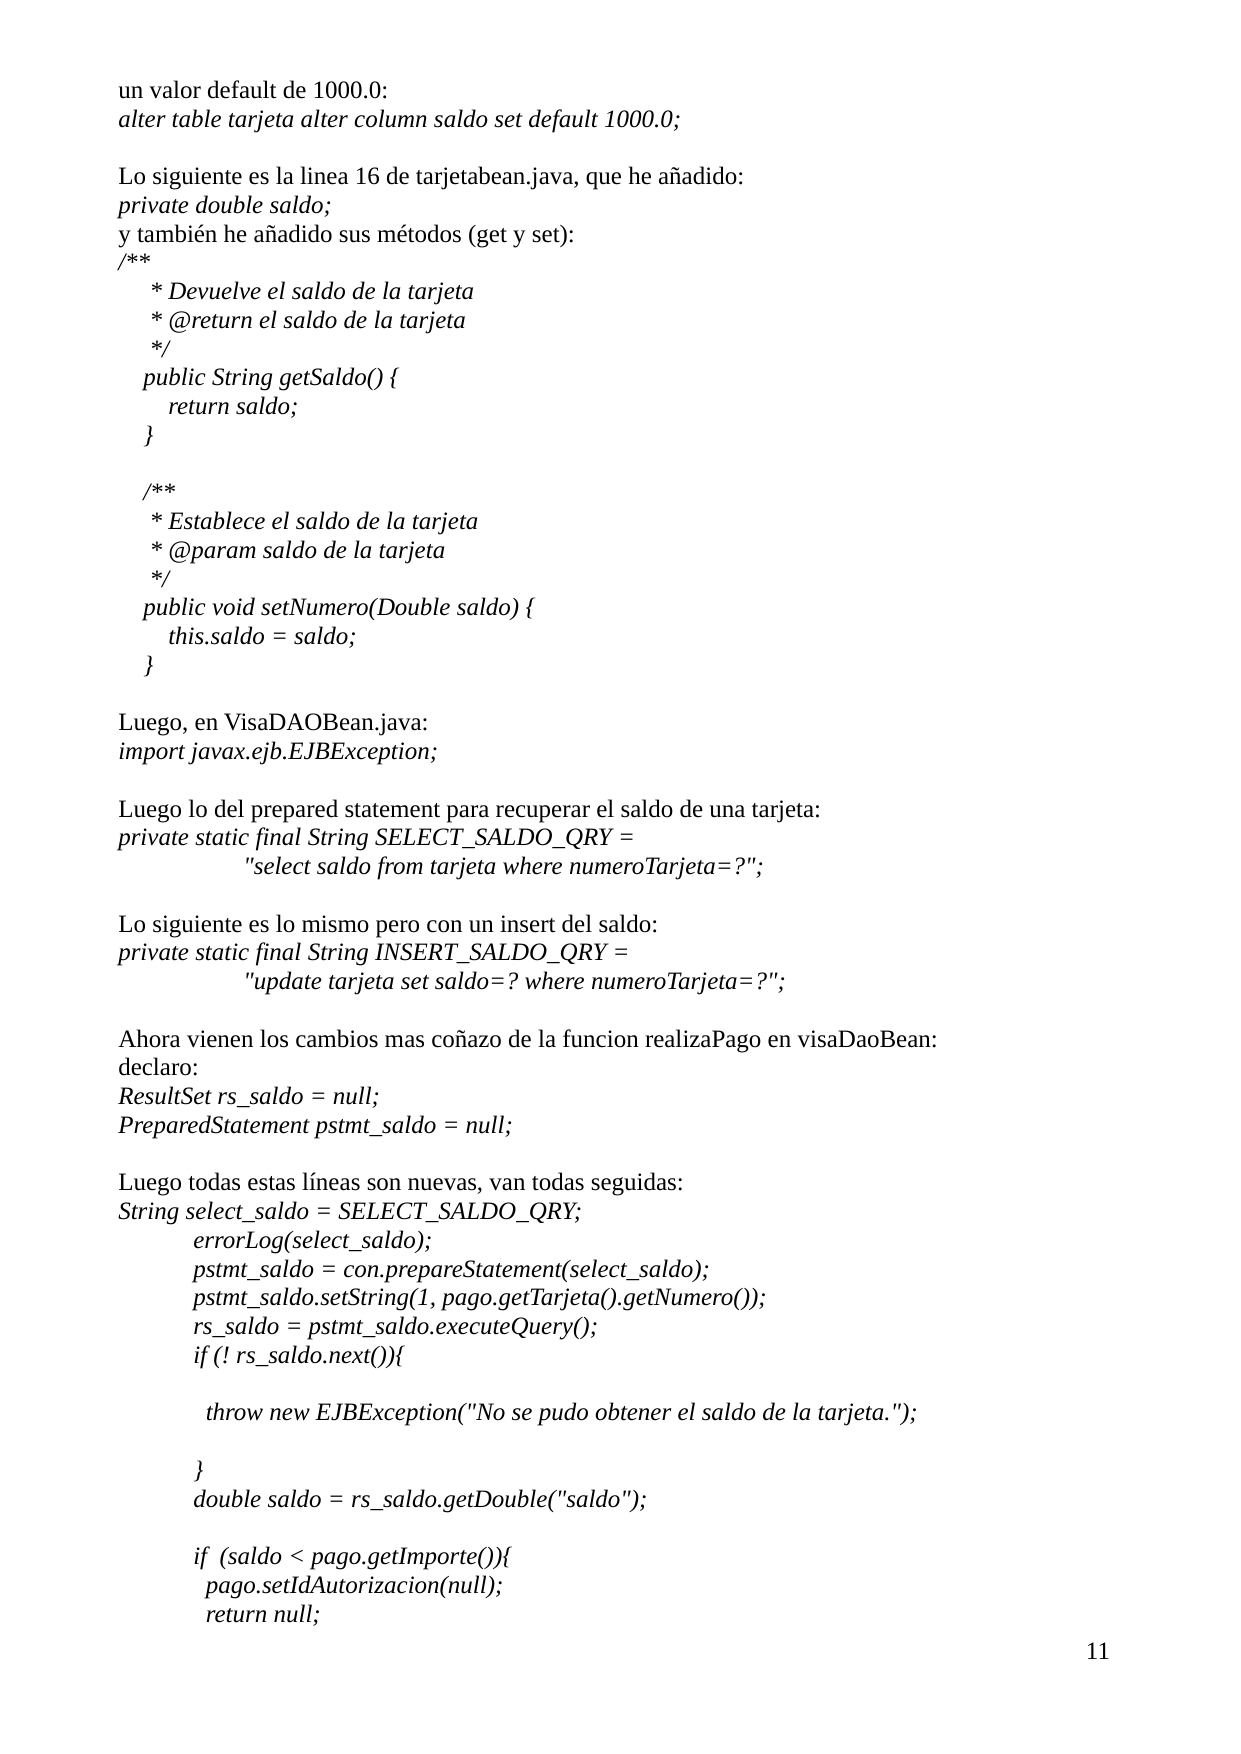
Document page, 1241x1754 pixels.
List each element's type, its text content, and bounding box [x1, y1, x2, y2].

text */ [118, 334, 1122, 362]
text import javax.ejb.EJBException; [118, 736, 1122, 765]
text return saldo; [118, 391, 1122, 420]
text Ahora vienen los cambios mas coñazo de la funcion realizaPago en visaDaoBean: [118, 1024, 1122, 1052]
text declaro: [118, 1052, 1122, 1081]
text public void setNumero(Double saldo) { [118, 592, 1122, 621]
text double saldo = rs_saldo.getDouble("saldo"); [118, 1484, 1122, 1512]
text y también he añadido sus métodos (get y set): [118, 219, 1122, 247]
text return null; [118, 1599, 1122, 1627]
text if (! rs_saldo.next()){ [118, 1340, 1122, 1369]
text Luego, en VisaDAOBean.java: [118, 707, 1122, 736]
text } [118, 1455, 1122, 1484]
text alter table tarjeta alter column saldo set default 1000.0; [118, 104, 1122, 132]
text Lo siguiente es lo mismo pero con un insert del saldo: [118, 909, 1122, 937]
text /** [118, 247, 1122, 276]
text private static final String SELECT_SALDO_QRY = [118, 822, 1122, 851]
text } [118, 420, 1122, 449]
text pago.setIdAutorizacion(null); [118, 1570, 1122, 1599]
text * @return el saldo de la tarjeta [118, 305, 1122, 334]
text PreparedStatement pstmt_saldo = null; [118, 1110, 1122, 1139]
text public String getSaldo() { [118, 362, 1122, 391]
text errorLog(select_saldo); [118, 1225, 1122, 1254]
text pstmt_saldo = con.prepareStatement(select_saldo); [118, 1254, 1122, 1282]
text */ [118, 564, 1122, 592]
text if (saldo < pago.getImporte()){ [118, 1541, 1122, 1570]
text ResultSet rs_saldo = null; [118, 1081, 1122, 1110]
text } [118, 650, 1122, 679]
text throw new EJBException("No se pudo obtener el saldo de la tarjeta."); [118, 1397, 1122, 1426]
text "update tarjeta set saldo=? where numeroTarjeta=?"; [118, 966, 1122, 995]
text "select saldo from tarjeta where numeroTarjeta=?"; [118, 851, 1122, 880]
text pstmt_saldo.setString(1, pago.getTarjeta().getNumero()); [118, 1282, 1122, 1311]
text Luego lo del prepared statement para recuperar el saldo de una tarjeta: [118, 794, 1122, 822]
text rs_saldo = pstmt_saldo.executeQuery(); [118, 1311, 1122, 1340]
text private static final String INSERT_SALDO_QRY = [118, 937, 1122, 966]
text this.saldo = saldo; [118, 621, 1122, 650]
text Luego todas estas líneas son nuevas, van todas seguidas: [118, 1167, 1122, 1196]
text private double saldo; [118, 190, 1122, 219]
text * @param saldo de la tarjeta [118, 535, 1122, 564]
text String select_saldo = SELECT_SALDO_QRY; [118, 1196, 1122, 1225]
text * Establece el saldo de la tarjeta [118, 506, 1122, 535]
text * Devuelve el saldo de la tarjeta [118, 276, 1122, 305]
text Lo siguiente es la linea 16 de tarjetabean.java, que he añadido: [118, 161, 1122, 190]
text /** [118, 477, 1122, 506]
text un valor default de 1000.0: [118, 75, 1122, 104]
